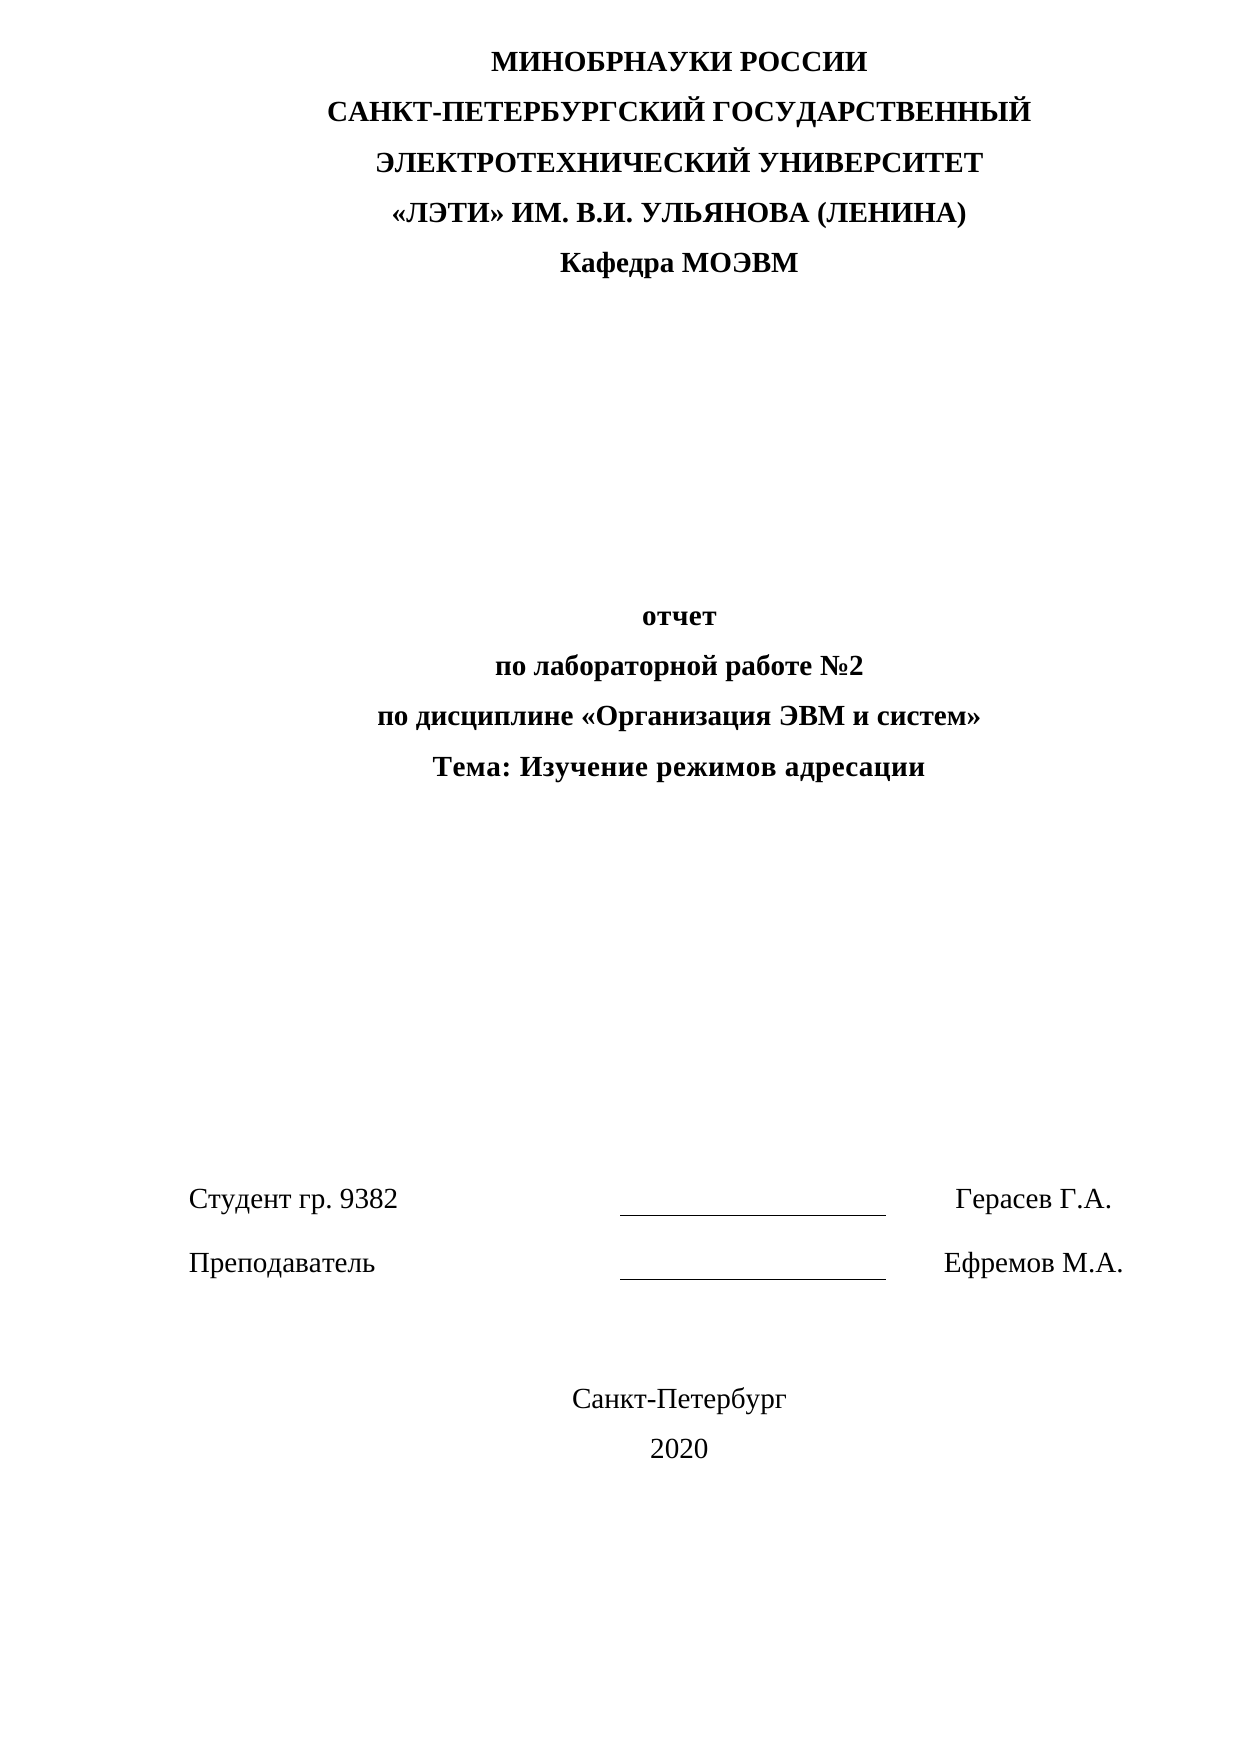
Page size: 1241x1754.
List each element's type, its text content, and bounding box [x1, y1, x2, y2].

text Тема: Изучение режимов адресации [177, 749, 1181, 782]
text 2020 [177, 1431, 1181, 1464]
text электротехнический университет [177, 145, 1181, 178]
text Санкт-Петербург [177, 1381, 1181, 1414]
text по лабораторной работе №2 [177, 648, 1181, 682]
table_header [620, 1151, 886, 1215]
text отчет [177, 598, 1181, 631]
table_header Студент гр. 9382 [177, 1151, 620, 1215]
text «ЛЭТИ» им. В.И. Ульянова (Ленина) [177, 195, 1181, 229]
text Санкт-Петербургский государственный [177, 94, 1181, 128]
text Кафедра МОЭВМ [177, 246, 1181, 279]
text по дисциплине «Организация ЭВМ и систем» [177, 698, 1181, 732]
table_cell [620, 1216, 886, 1279]
table_header Герасев Г.А. [886, 1151, 1181, 1215]
table_cell Преподаватель [177, 1215, 620, 1279]
text МИНОБРНАУКИ РОССИИ [177, 44, 1181, 78]
table_cell Ефремов М.А. [886, 1215, 1181, 1279]
